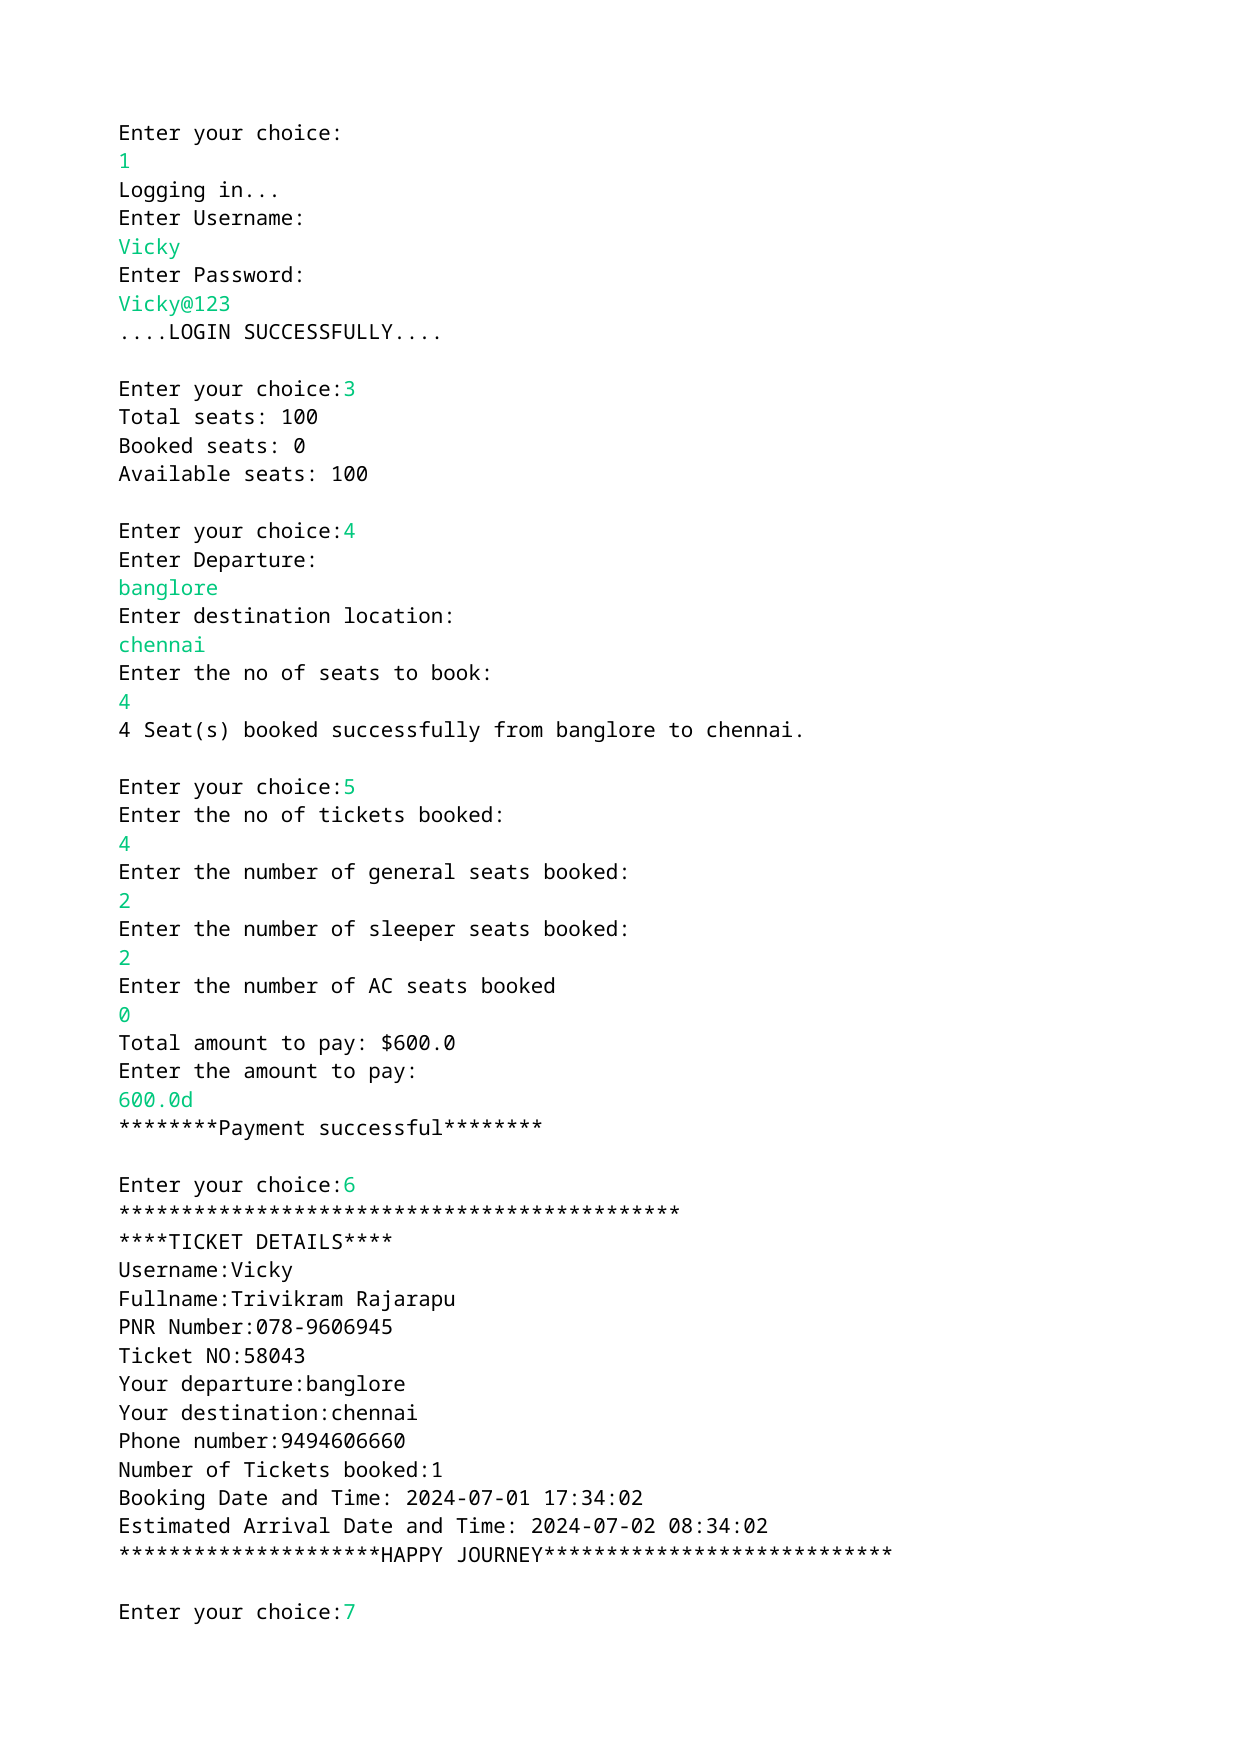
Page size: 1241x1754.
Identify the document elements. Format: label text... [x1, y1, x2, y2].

text Enter destination location: [118, 602, 1122, 630]
text Enter Departure: [118, 545, 1122, 573]
text ********Payment successful******** [118, 1113, 1122, 1142]
text Booked seats: 0 [118, 431, 1122, 459]
text Total seats: 100 [118, 402, 1122, 431]
text ********************************************* [118, 1199, 1122, 1227]
text 600.0d [118, 1085, 1122, 1113]
text Vicky@123 [118, 289, 1122, 317]
text Enter the number of general seats booked: [118, 857, 1122, 886]
text Your destination:chennai [118, 1398, 1122, 1426]
text 4 [118, 829, 1122, 857]
text 0 [118, 1000, 1122, 1028]
text Enter your choice: [118, 118, 1122, 147]
text Enter your choice:7 [118, 1597, 1122, 1625]
text PNR Number:078-9606945 [118, 1312, 1122, 1341]
text 4 Seat(s) booked successfully from banglore to chennai. [118, 715, 1122, 744]
text chennai [118, 630, 1122, 658]
text Phone number:9494606660 [118, 1426, 1122, 1455]
text Logging in... [118, 175, 1122, 203]
text Ticket NO:58043 [118, 1341, 1122, 1369]
text Available seats: 100 [118, 459, 1122, 488]
text 1 [118, 147, 1122, 175]
text Enter your choice:5 [118, 772, 1122, 801]
text Total amount to pay: $600.0 [118, 1028, 1122, 1057]
text banglore [118, 573, 1122, 602]
text Enter Username: [118, 203, 1122, 232]
text Enter your choice:3 [118, 374, 1122, 402]
text 4 [118, 687, 1122, 715]
text Enter your choice:6 [118, 1170, 1122, 1199]
text ....LOGIN SUCCESSFULLY.... [118, 317, 1122, 346]
text Fullname:Trivikram Rajarapu [118, 1284, 1122, 1312]
text Enter the number of AC seats booked [118, 971, 1122, 1000]
text 2 [118, 943, 1122, 971]
text ****TICKET DETAILS**** [118, 1227, 1122, 1256]
text Enter Password: [118, 260, 1122, 289]
text Number of Tickets booked:1 [118, 1455, 1122, 1483]
text Enter the number of sleeper seats booked: [118, 914, 1122, 943]
text 2 [118, 886, 1122, 914]
text Enter the no of tickets booked: [118, 801, 1122, 829]
text Estimated Arrival Date and Time: 2024-07-02 08:34:02 [118, 1512, 1122, 1540]
text Enter your choice:4 [118, 516, 1122, 545]
text Vicky [118, 232, 1122, 260]
text Enter the amount to pay: [118, 1057, 1122, 1085]
text Enter the no of seats to book: [118, 658, 1122, 687]
text Username:Vicky [118, 1256, 1122, 1284]
text Your departure:banglore [118, 1369, 1122, 1398]
text Booking Date and Time: 2024-07-01 17:34:02 [118, 1483, 1122, 1512]
text *********************HAPPY JOURNEY**************************** [118, 1540, 1122, 1568]
